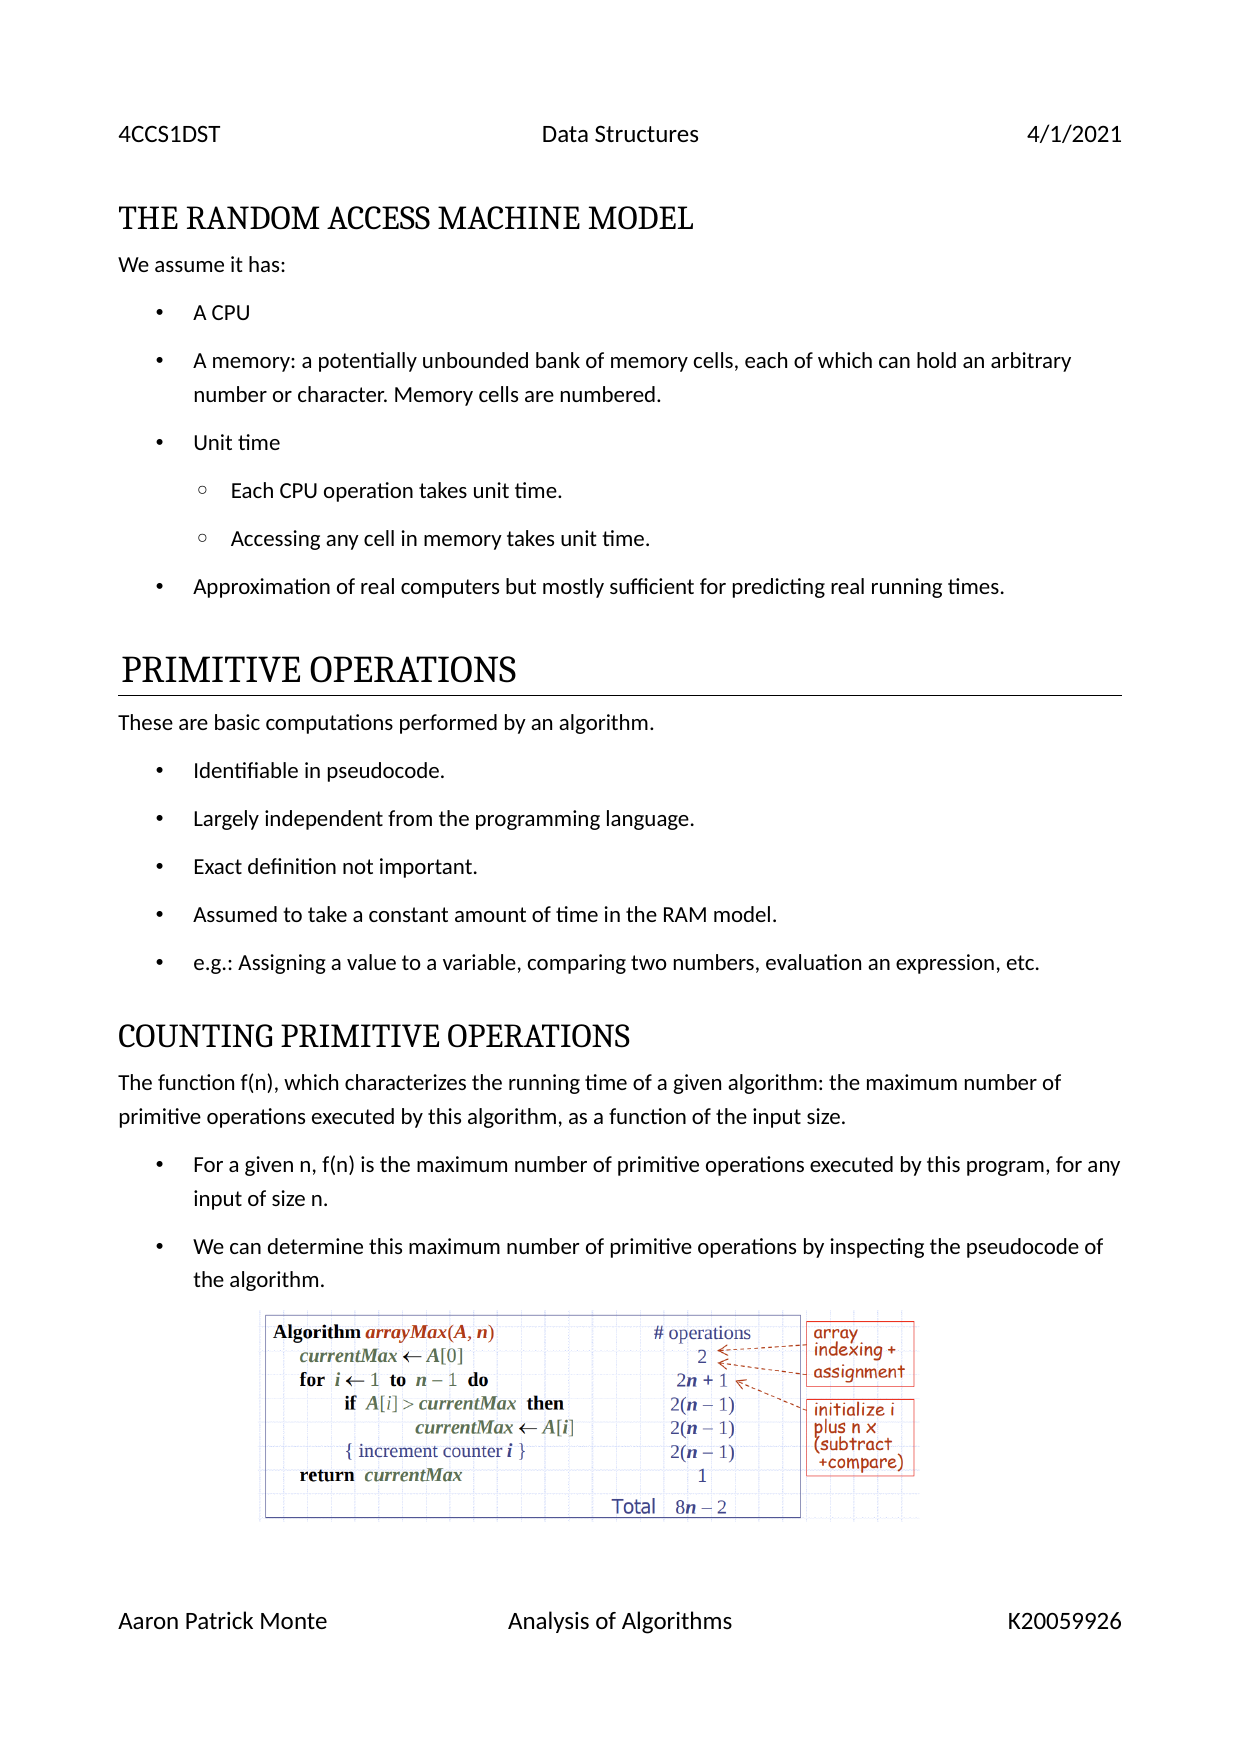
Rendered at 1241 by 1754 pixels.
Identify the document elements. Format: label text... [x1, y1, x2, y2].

list A CPU [156, 298, 1122, 326]
list Identifiable in pseudocode. [156, 756, 1122, 784]
subtitle Counting primitive operations [118, 1017, 1122, 1056]
subtitle The random access machine model [118, 199, 1122, 237]
list e.g.: Assigning a value to a variable, comparing two numbers, evaluation an expression, etc. [156, 948, 1122, 977]
text The function f(n), which characterizes the running time of a given algorithm: the maximum number of primitive operations executed by this algorithm, as a function of the input size. [118, 1068, 1122, 1130]
list Accessing any cell in memory takes unit time. [193, 524, 1122, 552]
list Exact definition not important. [156, 852, 1122, 880]
list Approximation of real computers but mostly sufficient for predicting real running times. [156, 572, 1122, 600]
picture [257, 1310, 920, 1522]
text We assume it has: [118, 250, 1122, 278]
list Unit time [156, 428, 1122, 456]
list Assumed to take a constant amount of time in the RAM model. [156, 900, 1122, 928]
list We can determine this maximum number of primitive operations by inspecting the pseudocode of the algorithm. [156, 1232, 1122, 1293]
subtitle Primitive Operations [118, 645, 1122, 695]
list Each CPU operation takes unit time. [193, 476, 1122, 504]
list For a given n, f(n) is the maximum number of primitive operations executed by this program, for any input of size n. [156, 1150, 1122, 1212]
list A memory: a potentially unbounded bank of memory cells, each of which can hold an arbitrary number or character. Memory cells are numbered. [156, 346, 1122, 408]
list Largely independent from the programming language. [156, 804, 1122, 832]
text These are basic computations performed by an algorithm. [118, 708, 1122, 736]
